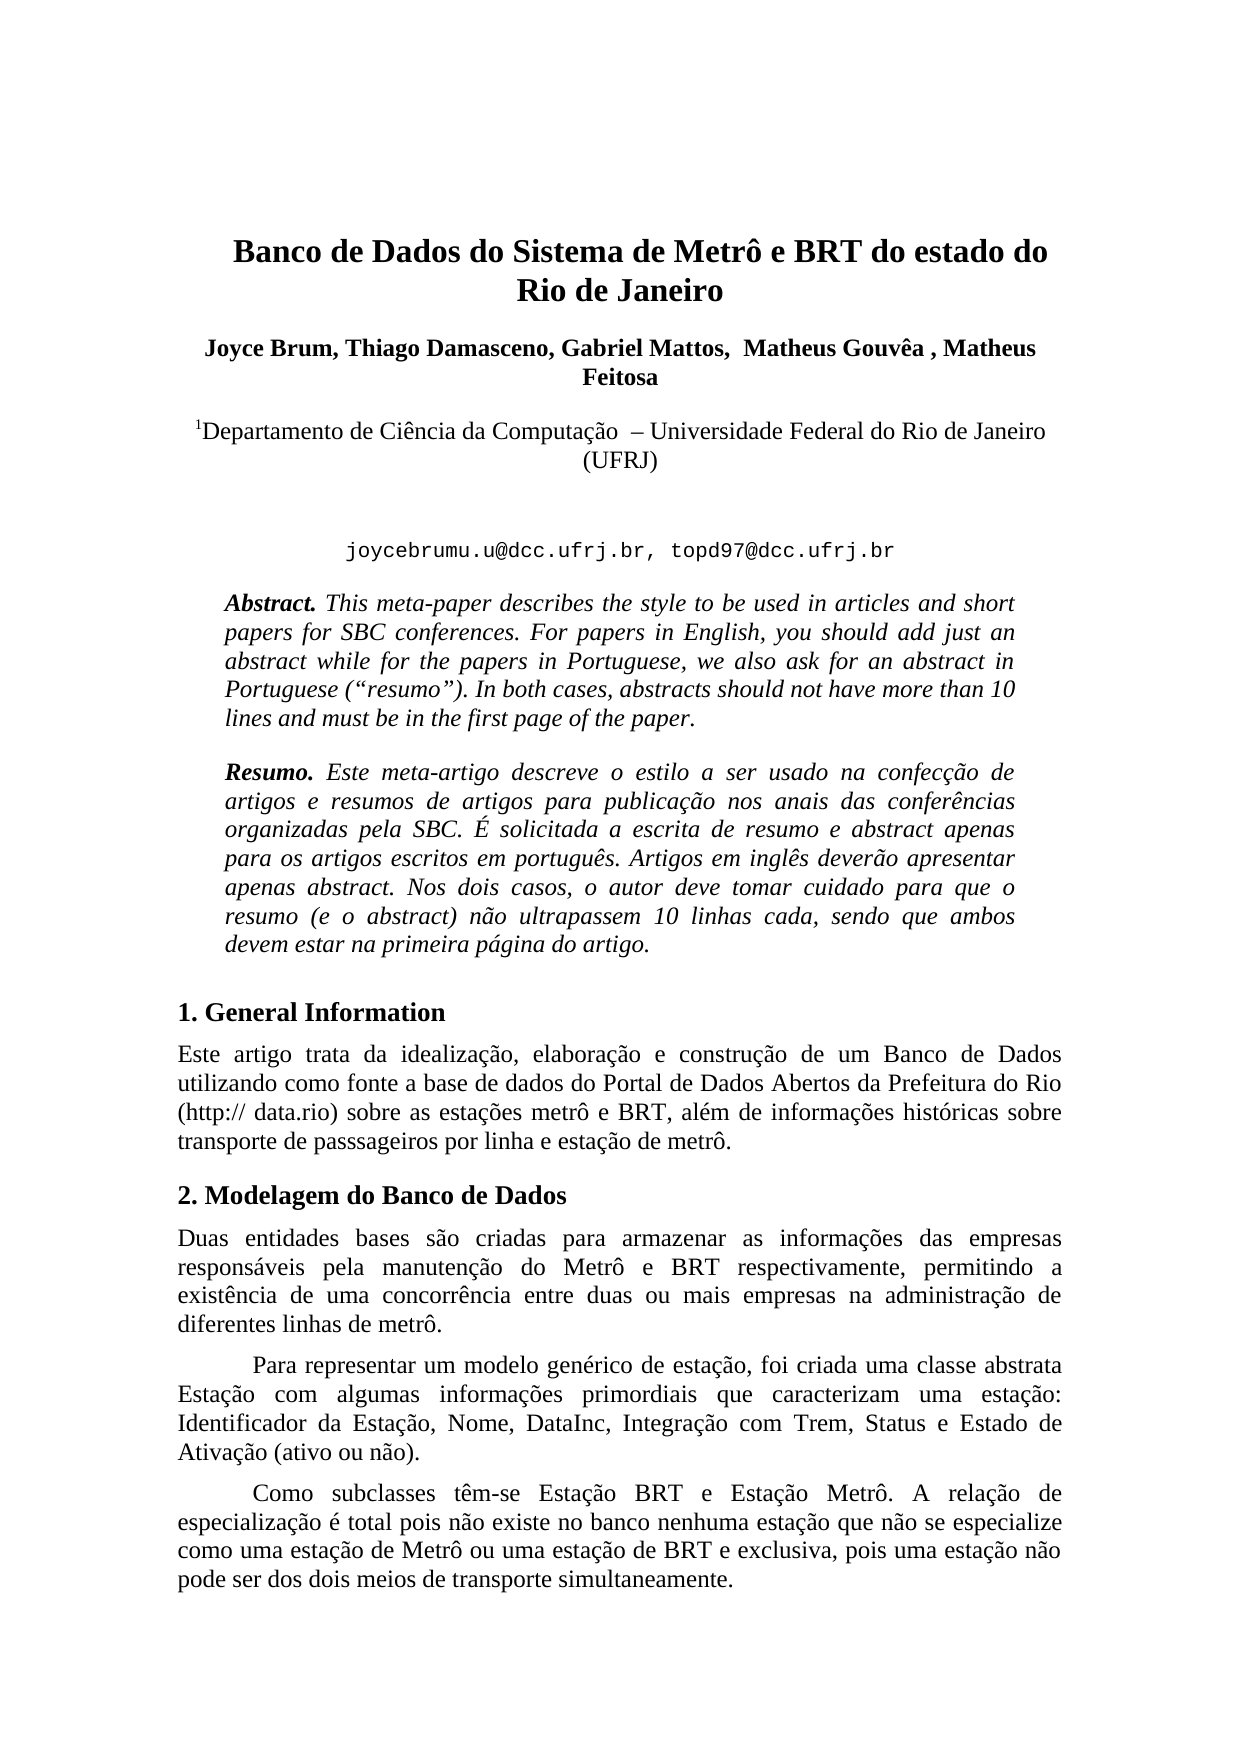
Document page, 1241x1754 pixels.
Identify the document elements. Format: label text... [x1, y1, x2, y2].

text Para representar um modelo genérico de estação, foi criada uma classe abstrata Estação com algumas informações primordiais que caracterizam uma estação: Identificador da Estação, Nome, DataInc, Integração com Trem, Status e Estado de Ativação (ativo ou não). [177, 1351, 1063, 1466]
text Como subclasses têm-se Estação BRT e Estação Metrô. A relação de especialização é total pois não existe no banco nenhuma estação que não se especialize como uma estação de Metrô ou uma estação de BRT e exclusiva, pois uma estação não pode ser dos dois meios de transporte simultaneamente. [177, 1478, 1063, 1593]
subtitle 2. Modelagem do Banco de Dados [177, 1179, 1063, 1211]
text Joyce Brum, Thiago Damasceno, Gabriel Mattos, Matheus Gouvêa , Matheus Feitosa [177, 333, 1063, 391]
text joycebrumu.u@dcc.ufrj.br, topd97@dcc.ufrj.br [177, 540, 1063, 563]
subtitle 1. General Information [177, 996, 1063, 1027]
text Abstract. This meta-paper describes the style to be used in articles and short papers for SBC conferences. For papers in English, you should add just an abstract while for the papers in Portuguese, we also ask for an abstract in Portuguese (“resumo”). In both cases, abstracts should not have more than 10 lines and must be in the first page of the paper. [224, 588, 1016, 732]
text Este artigo trata da idealização, elaboração e construção de um Banco de Dados utilizando como fonte a base de dados do Portal de Dados Abertos da Prefeitura do Rio (http:// data.rio) sobre as estações metrô e BRT, além de informações históricas sobre transporte de passsageiros por linha e estação de metrô. [177, 1039, 1063, 1154]
text Duas entidades bases são criadas para armazenar as informações das empresas responsáveis pela manutenção do Metrô e BRT respectivamente, permitindo a existência de uma concorrência entre duas ou mais empresas na administração de diferentes linhas de metrô. [177, 1223, 1063, 1338]
text Resumo. Este meta-artigo descreve o estilo a ser usado na confecção de artigos e resumos de artigos para publicação nos anais das conferências organizadas pela SBC. É solicitada a escrita de resumo e abstract apenas para os artigos escritos em português. Artigos em inglês deverão apresentar apenas abstract. Nos dois casos, o autor deve tomar cuidado para que o resumo (e o abstract) não ultrapassem 10 linhas cada, sendo que ambos devem estar na primeira página do artigo. [224, 757, 1016, 958]
text 1Departamento de Ciência da Computação – Universidade Federal do Rio de Janeiro (UFRJ) [177, 416, 1063, 473]
subtitle Banco de Dados do Sistema de Metrô e BRT do estado do Rio de Janeiro [177, 232, 1063, 308]
